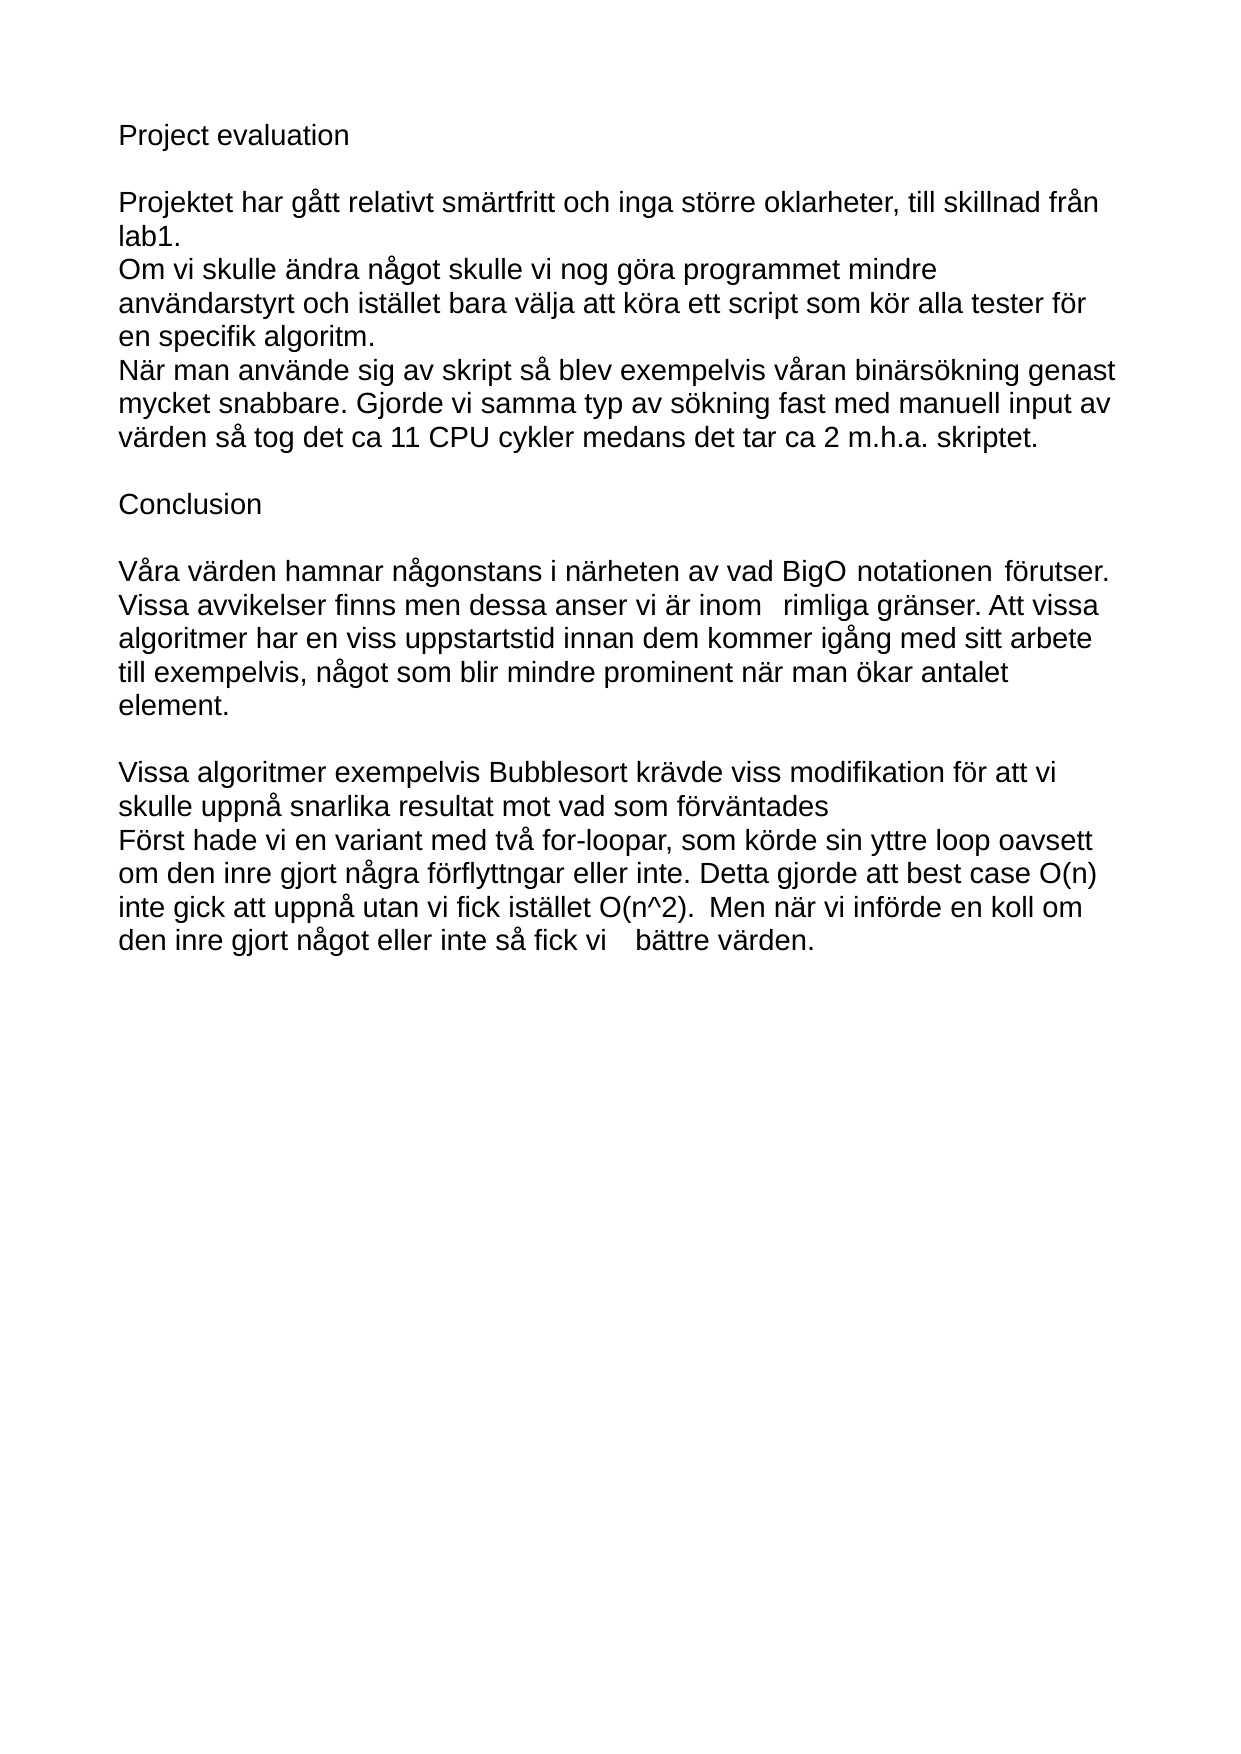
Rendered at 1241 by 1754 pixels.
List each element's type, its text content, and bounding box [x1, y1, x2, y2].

text Conclusion [118, 453, 1122, 554]
text Våra värden hamnar någonstans i närheten av vad BigO notationen förutser. Vissa avvikelser finns men dessa anser vi är inom rimliga gränser. Att vissa algoritmer har en viss uppstartstid innan dem kommer igång med sitt arbete till exempelvis, något som blir mindre prominent när man ökar antalet element. Vissa algoritmer exempelvis Bubblesort krävde viss modifikation för att vi skulle uppnå snarlika resultat mot vad som förväntades Först hade vi en variant med två for-loopar, som körde sin yttre loop oavsett om den inre gjort några förflyttngar eller inte. Detta gjorde att best case O(n) inte gick att uppnå utan vi fick istället O(n^2). Men när vi införde en koll om den inre gjort något eller inte så fick vi bättre värden. [118, 554, 1122, 1627]
text Project evaluation Projektet har gått relativt smärtfritt och inga större oklarheter, till skillnad från lab1. Om vi skulle ändra något skulle vi nog göra programmet mindre användarstyrt och istället bara välja att köra ett script som kör alla tester för en specifik algoritm. När man använde sig av skript så blev exempelvis våran binärsökning genast mycket snabbare. Gjorde vi samma typ av sökning fast med manuell input av värden så tog det ca 11 CPU cykler medans det tar ca 2 m.h.a. skriptet. [118, 118, 1122, 453]
